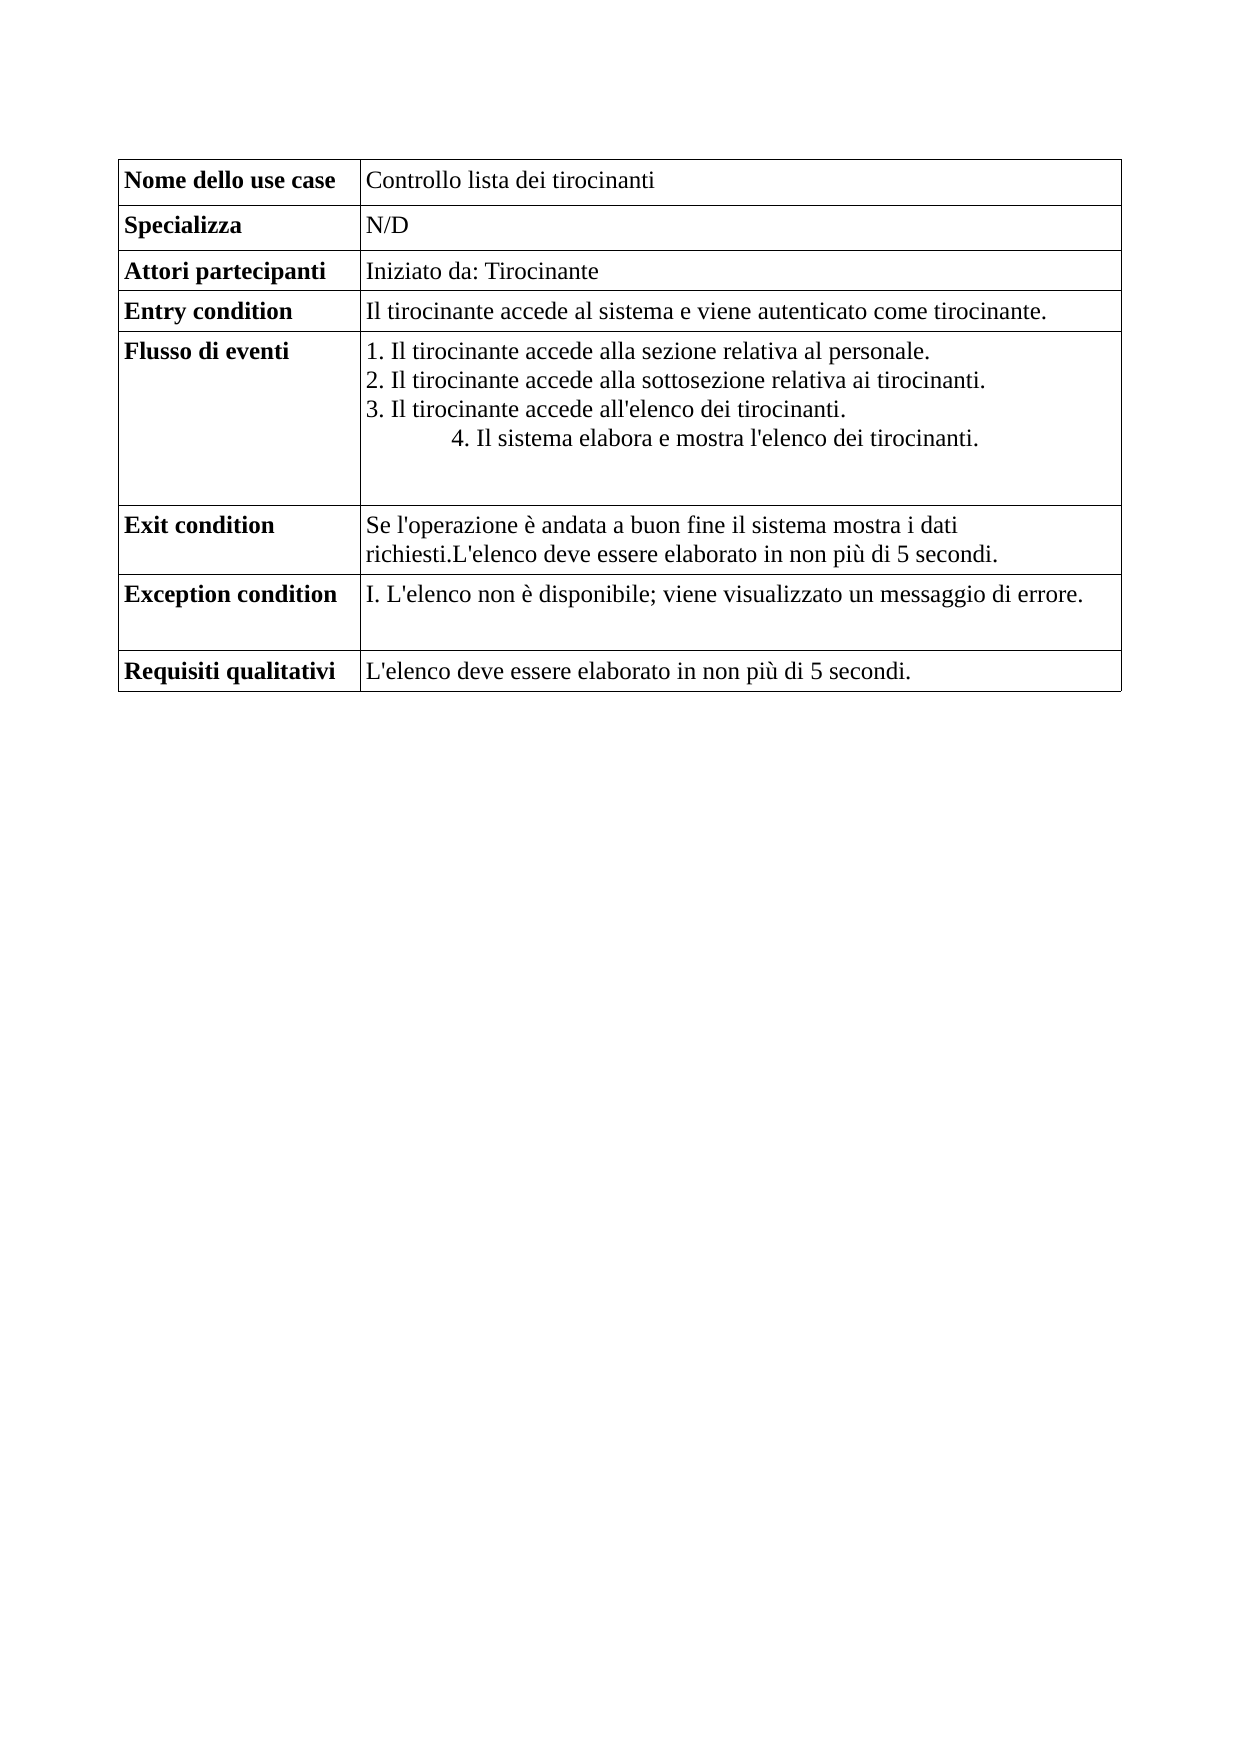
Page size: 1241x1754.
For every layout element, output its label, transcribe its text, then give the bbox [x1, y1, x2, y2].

table_cell Requisiti qualitativi [119, 651, 360, 691]
table_cell N/D [361, 206, 1121, 250]
table_cell Attori partecipanti [119, 251, 360, 290]
table_header Nome dello use case [119, 160, 360, 205]
table_cell Flusso di eventi [119, 332, 360, 505]
table_cell Exception condition [119, 575, 360, 650]
table_cell Entry condition [119, 291, 360, 331]
table_cell Il tirocinante accede al sistema e viene autenticato come tirocinante. [361, 291, 1121, 331]
table_cell Iniziato da: Tirocinante [361, 251, 1121, 290]
table_header Controllo lista dei tirocinanti [361, 160, 1121, 205]
table_cell I. L'elenco non è disponibile; viene visualizzato un messaggio di errore. [361, 575, 1121, 650]
table_cell Il tirocinante accede alla sezione relativa al personale. Il tirocinante accede alla sottosezione relativa ai tirocinanti. Il tirocinante accede all'elenco dei tirocinanti. 4. Il sistema elabora e mostra l'elenco dei tirocinanti. [361, 332, 1121, 505]
table_cell L'elenco deve essere elaborato in non più di 5 secondi. [361, 651, 1121, 691]
table_cell Specializza [119, 206, 360, 250]
table_cell Exit condition [119, 506, 360, 574]
table_cell Se l'operazione è andata a buon fine il sistema mostra i dati richiesti.L'elenco deve essere elaborato in non più di 5 secondi. [361, 506, 1121, 574]
